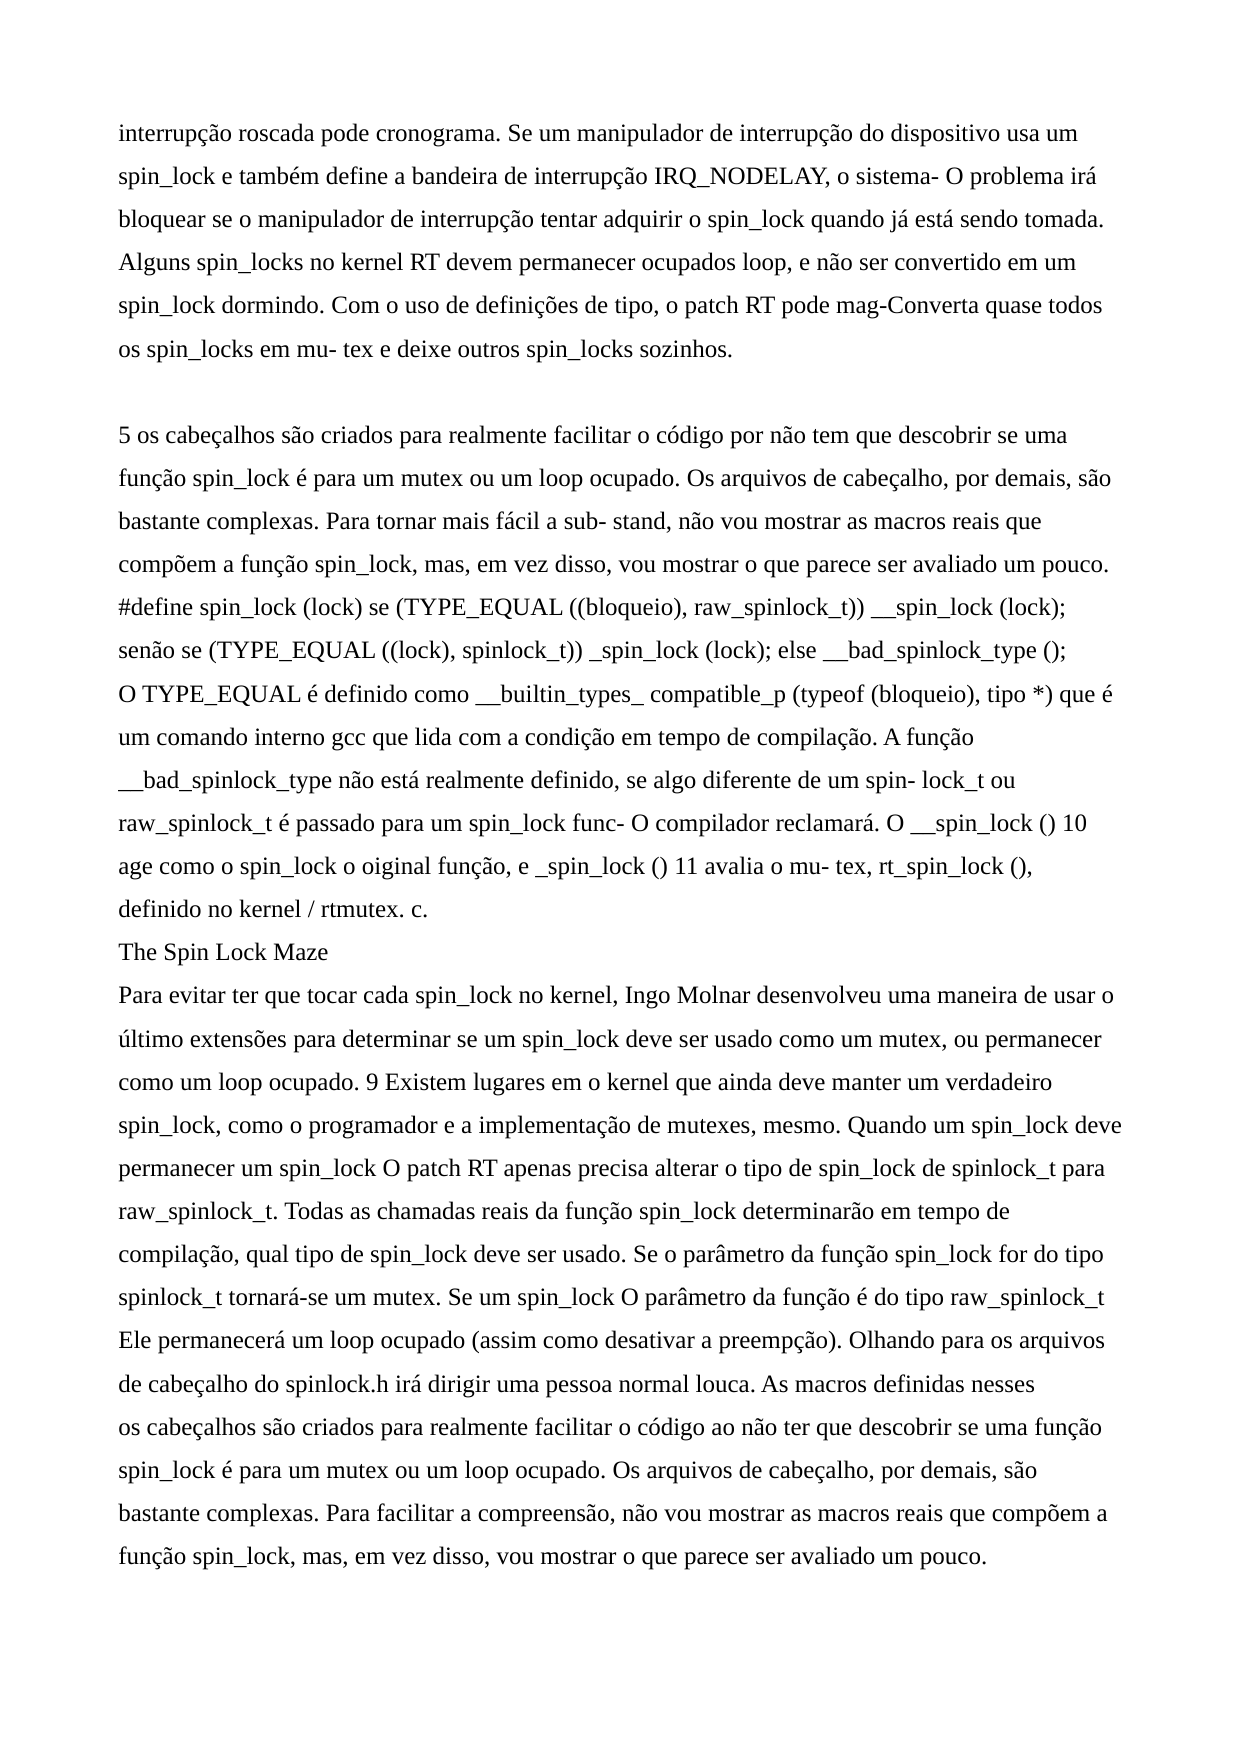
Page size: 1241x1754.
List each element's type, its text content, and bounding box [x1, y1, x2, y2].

text os cabeçalhos são criados para realmente facilitar o código ao não ter que descobrir se uma função spin_lock é para um mutex ou um loop ocupado. Os arquivos de cabeçalho, por demais, são bastante complexas. Para facilitar a compreensão, não vou mostrar as macros reais que compõem a função spin_lock, mas, em vez disso, vou mostrar o que parece ser avaliado um pouco. [118, 1412, 1122, 1570]
text interrupção roscada pode cronograma. Se um manipulador de interrupção do dispositivo usa um spin_lock e também define a bandeira de interrupção IRQ_NODELAY, o sistema- O problema irá bloquear se o manipulador de interrupção tentar adquirir o spin_lock quando já está sendo tomada. Alguns spin_locks no kernel RT devem permanecer ocupados loop, e não ser convertido em um spin_lock dormindo. Com o uso de definições de tipo, o patch RT pode mag-Converta quase todos os spin_locks em mu- tex e deixe outros spin_locks sozinhos. [118, 118, 1122, 362]
text 5 os cabeçalhos são criados para realmente facilitar o código por não tem que descobrir se uma função spin_lock é para um mutex ou um loop ocupado. Os arquivos de cabeçalho, por demais, são bastante complexas. Para tornar mais fácil a sub- stand, não vou mostrar as macros reais que compõem a função spin_lock, mas, em vez disso, vou mostrar o que parece ser avaliado um pouco. #define spin_lock (lock) se (TYPE_EQUAL ((bloqueio), raw_spinlock_t)) __spin_lock (lock); senão se (TYPE_EQUAL ((lock), spinlock_t)) _spin_lock (lock); else __bad_spinlock_type (); O TYPE_EQUAL é definido como __builtin_types_ compatible_p (typeof (bloqueio), tipo *) que é um comando interno gcc que lida com a condição em tempo de compilação. A função __bad_spinlock_type não está realmente definido, se algo diferente de um spin- lock_t ou raw_spinlock_t é passado para um spin_lock func- O compilador reclamará. O __spin_lock () 10 age como o spin_lock o oiginal função, e _spin_lock () 11 avalia o mu- tex, rt_spin_lock (), definido no kernel / rtmutex. c. The Spin Lock Maze Para evitar ter que tocar cada spin_lock no kernel, Ingo Molnar desenvolveu uma maneira de usar o último extensões para determinar se um spin_lock deve ser usado como um mutex, ou permanecer como um loop ocupado. 9 Existem lugares em o kernel que ainda deve manter um verdadeiro spin_lock, como o programador e a implementação de mutexes, mesmo. Quando um spin_lock deve permanecer um spin_lock O patch RT apenas precisa alterar o tipo de spin_lock de spinlock_t para raw_spinlock_t. Todas as chamadas reais da função spin_lock determinarão em tempo de compilação, qual tipo de spin_lock deve ser usado. Se o parâmetro da função spin_lock for do tipo spinlock_t tornará-se um mutex. Se um spin_lock O parâmetro da função é do tipo raw_spinlock_t Ele permanecerá um loop ocupado (assim como desativar a preempção). Olhando para os arquivos de cabeçalho do spinlock.h irá dirigir uma pessoa normal louca. As macros definidas nesses [118, 377, 1122, 1397]
